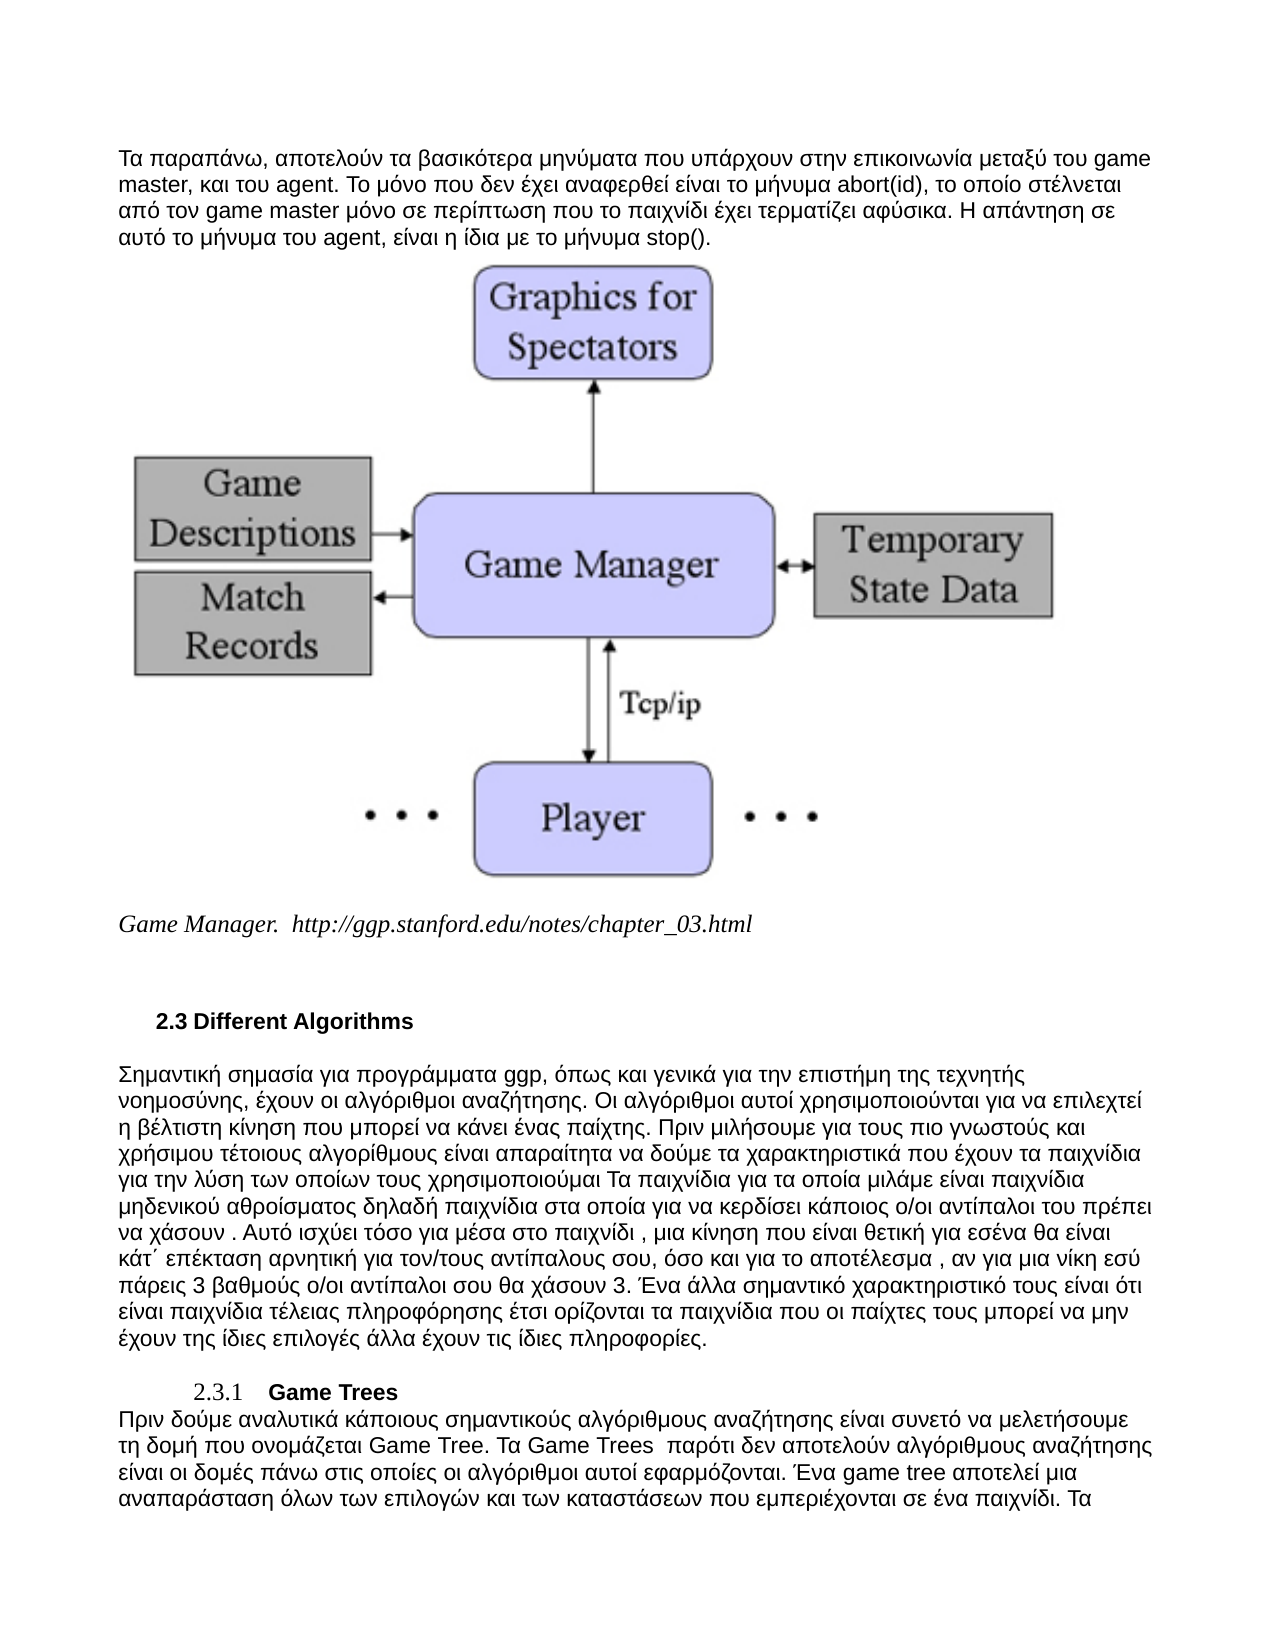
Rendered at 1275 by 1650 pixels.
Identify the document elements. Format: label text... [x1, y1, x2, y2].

list Different Algorithms [156, 1008, 1157, 1034]
text Τα παραπάνω, αποτελούν τα βασικότερα μηνύματα που υπάρχουν στην επικοινωνία μεταξύ του game master, και του agent. Το μόνο που δεν έχει αναφερθεί είναι το μήνυμα abort(id), το οποίο στέλνεται από τον game master μόνο σε περίπτωση που το παιχνίδι έχει τερματίζει αφύσικα. Η απάντηση σε αυτό το μήνυμα του agent, είναι η ίδια με το μήνυμα stop(). [118, 144, 1157, 897]
text Game Manager. http://ggp.stanford.edu/notes/chapter_03.html [118, 909, 1157, 938]
text Σημαντική σημασία για προγράμματα ggp, όπως και γενικά για την επιστήμη της τεχνητής νοημοσύνης, έχουν οι αλγόριθμοι αναζήτησης. Οι αλγόριθμοι αυτοί χρησιμοποιούνται για να επιλεχτεί η βέλτιστη κίνηση που μπορεί να κάνει ένας παίχτης. Πριν μιλήσουμε για τους πιο γνωστούς και χρήσιμου τέτοιους αλγορίθμους είναι απαραίτητα να δούμε τα χαρακτηριστικά που έχουν τα παιχνίδια για την λύση των οποίων τους χρησιμοποιούμαι Τα παιχνίδια για τα οποία μιλάμε είναι παιχνίδια μηδενικού αθροίσματος δηλαδή παιχνίδια στα οποία για να κερδίσει κάποιος ο/οι αντίπαλοι του πρέπει να χάσουν . Αυτό ισχύει τόσο για μέσα στο παιχνίδι , μια κίνηση που είναι θετική για εσένα θα είναι κάτ΄ επέκταση αρνητική για τον/τους αντίπαλους σου, όσο και για το αποτέλεσμα , αν για μια νίκη εσύ πάρεις 3 βαθμούς ο/οι αντίπαλοι σου θα χάσουν 3. Ένα άλλα σημαντικό χαρακτηριστικό τους είναι ότι είναι παιχνίδια τέλειας πληροφόρησης έτσι ορίζονται τα παιχνίδια που οι παίχτες τους μπορεί να μην έχουν της ίδιες επιλογές άλλα έχουν τις ίδιες πληροφορίες. [118, 1061, 1157, 1351]
list Game Trees [193, 1377, 1157, 1406]
text Πριν δούμε αναλυτικά κάποιους σημαντικούς αλγόριθμους αναζήτησης είναι συνετό να μελετήσουμε τη δομή που ονομάζεται Game Tree. Τα Game Trees παρότι δεν αποτελούν αλγόριθμους αναζήτησης είναι οι δομές πάνω στις οποίες οι αλγόριθμοι αυτοί εφαρμόζονται. Ένα game tree αποτελεί μια αναπαράσταση όλων των επιλογών και των καταστάσεων που εμπεριέχονται σε ένα παιχνίδι. Τα [118, 1406, 1157, 1511]
